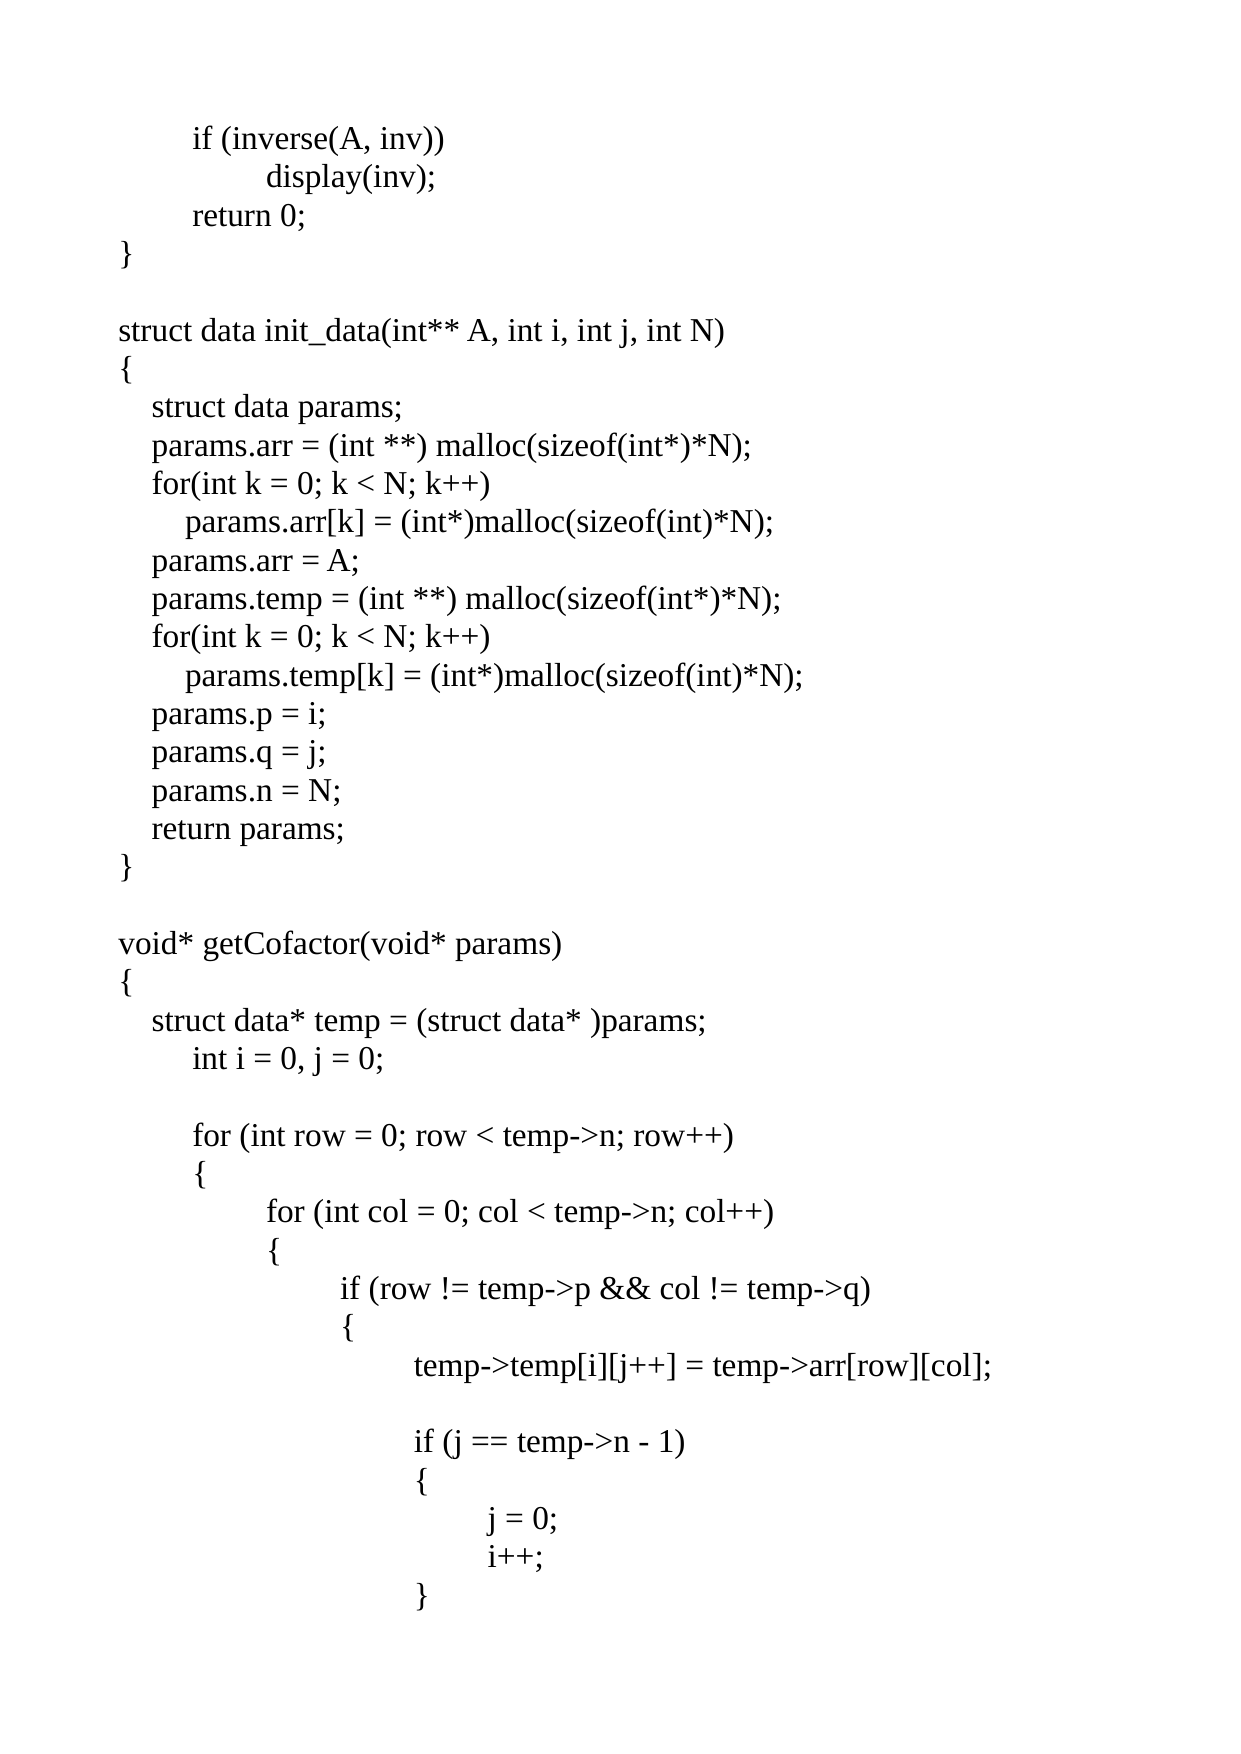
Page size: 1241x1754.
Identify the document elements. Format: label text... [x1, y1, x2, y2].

text struct data params; [118, 386, 1122, 425]
text return 0; [118, 195, 1122, 233]
text { [118, 348, 1122, 386]
text { [118, 961, 1122, 1000]
text params.temp = (int **) malloc(sizeof(int*)*N); [118, 578, 1122, 616]
text for(int k = 0; k < N; k++) [118, 616, 1122, 655]
text } [118, 233, 1122, 271]
text { [118, 1306, 1122, 1345]
text display(inv); [118, 156, 1122, 195]
text params.arr = (int **) malloc(sizeof(int*)*N); [118, 425, 1122, 463]
text for (int col = 0; col < temp->n; col++) [118, 1191, 1122, 1230]
text struct data init_data(int** A, int i, int j, int N) [118, 310, 1122, 348]
text params.q = j; [118, 731, 1122, 770]
text params.temp[k] = (int*)malloc(sizeof(int)*N); [118, 655, 1122, 693]
text int i = 0, j = 0; [118, 1038, 1122, 1076]
text params.n = N; [118, 770, 1122, 808]
text } [118, 846, 1122, 885]
text i++; [118, 1536, 1122, 1575]
text for(int k = 0; k < N; k++) [118, 463, 1122, 501]
text } [118, 1575, 1122, 1613]
text temp->temp[i][j++] = temp->arr[row][col]; [118, 1345, 1122, 1383]
text params.arr = A; [118, 540, 1122, 578]
text void* getCofactor(void* params) [118, 923, 1122, 961]
text j = 0; [118, 1498, 1122, 1536]
text { [118, 1460, 1122, 1498]
text if (inverse(A, inv)) [118, 118, 1122, 156]
text if (j == temp->n - 1) [118, 1421, 1122, 1460]
text if (row != temp->p && col != temp->q) [118, 1268, 1122, 1306]
text return params; [118, 808, 1122, 846]
text struct data* temp = (struct data* )params; [118, 1000, 1122, 1038]
text { [118, 1153, 1122, 1191]
text params.p = i; [118, 693, 1122, 731]
text { [118, 1230, 1122, 1268]
text params.arr[k] = (int*)malloc(sizeof(int)*N); [118, 501, 1122, 540]
text for (int row = 0; row < temp->n; row++) [118, 1115, 1122, 1153]
